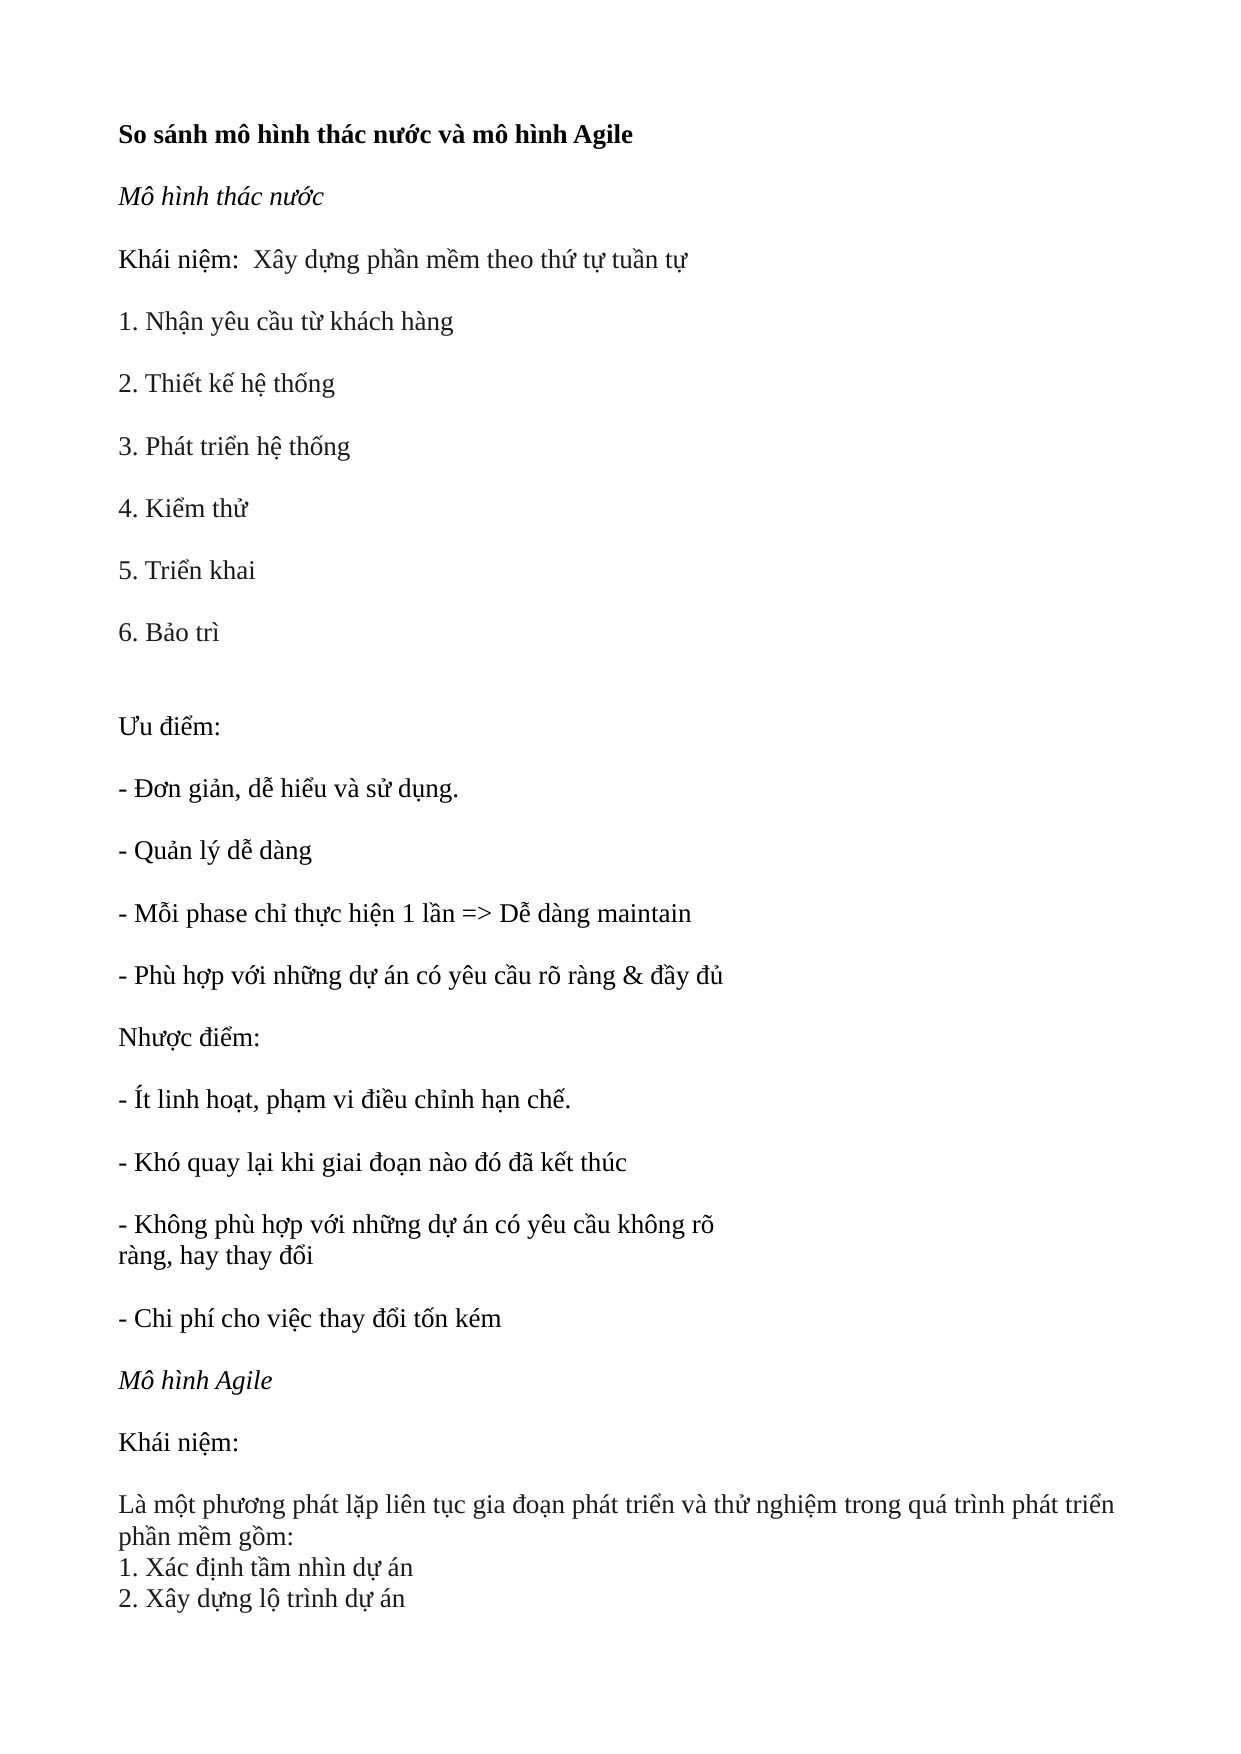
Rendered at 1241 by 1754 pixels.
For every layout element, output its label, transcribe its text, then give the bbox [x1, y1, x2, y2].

text Mô hình Agile [118, 1364, 1122, 1395]
text Nhược điểm: [118, 1021, 1122, 1052]
text - Chi phí cho việc thay đổi tốn kém [118, 1302, 1122, 1333]
text 4. Kiểm thử [118, 492, 1122, 523]
text - Ít linh hoạt, phạm vi điều chỉnh hạn chế. [118, 1084, 1122, 1115]
text - Mỗi phase chỉ thực hiện 1 lần => Dễ dàng maintain [118, 897, 1122, 928]
text - Không phù hợp với những dự án có yêu cầu không rõ [118, 1208, 1122, 1239]
text 5. Triển khai [118, 554, 1122, 585]
text Khái niệm: [118, 1426, 1122, 1457]
text 6. Bảo trì [118, 616, 1122, 648]
text Mô hình thác nước [118, 180, 1122, 212]
text 1. Xác định tầm nhìn dự án [118, 1551, 1122, 1582]
text Khái niệm: Xây dựng phần mềm theo thứ tự tuần tự [118, 243, 1122, 274]
text 2. Xây dựng lộ trình dự án [118, 1582, 1122, 1613]
text Ưu điểm: [118, 710, 1122, 741]
text ràng, hay thay đổi [118, 1239, 1122, 1271]
text Là một phương phát lặp liên tục gia đoạn phát triển và thử nghiệm trong quá trình phát triển phần mềm gồm: [118, 1488, 1122, 1551]
text 3. Phát triển hệ thống [118, 429, 1122, 461]
text - Quản lý dễ dàng [118, 834, 1122, 866]
text 1. Nhận yêu cầu từ khách hàng [118, 305, 1122, 336]
text So sánh mô hình thác nước và mô hình Agile [118, 118, 1122, 149]
text - Phù hợp với những dự án có yêu cầu rõ ràng & đầy đủ [118, 959, 1122, 990]
text - Khó quay lại khi giai đoạn nào đó đã kết thúc [118, 1146, 1122, 1177]
text 2. Thiết kế hệ thống [118, 367, 1122, 398]
text - Đơn giản, dễ hiểu và sử dụng. [118, 772, 1122, 803]
